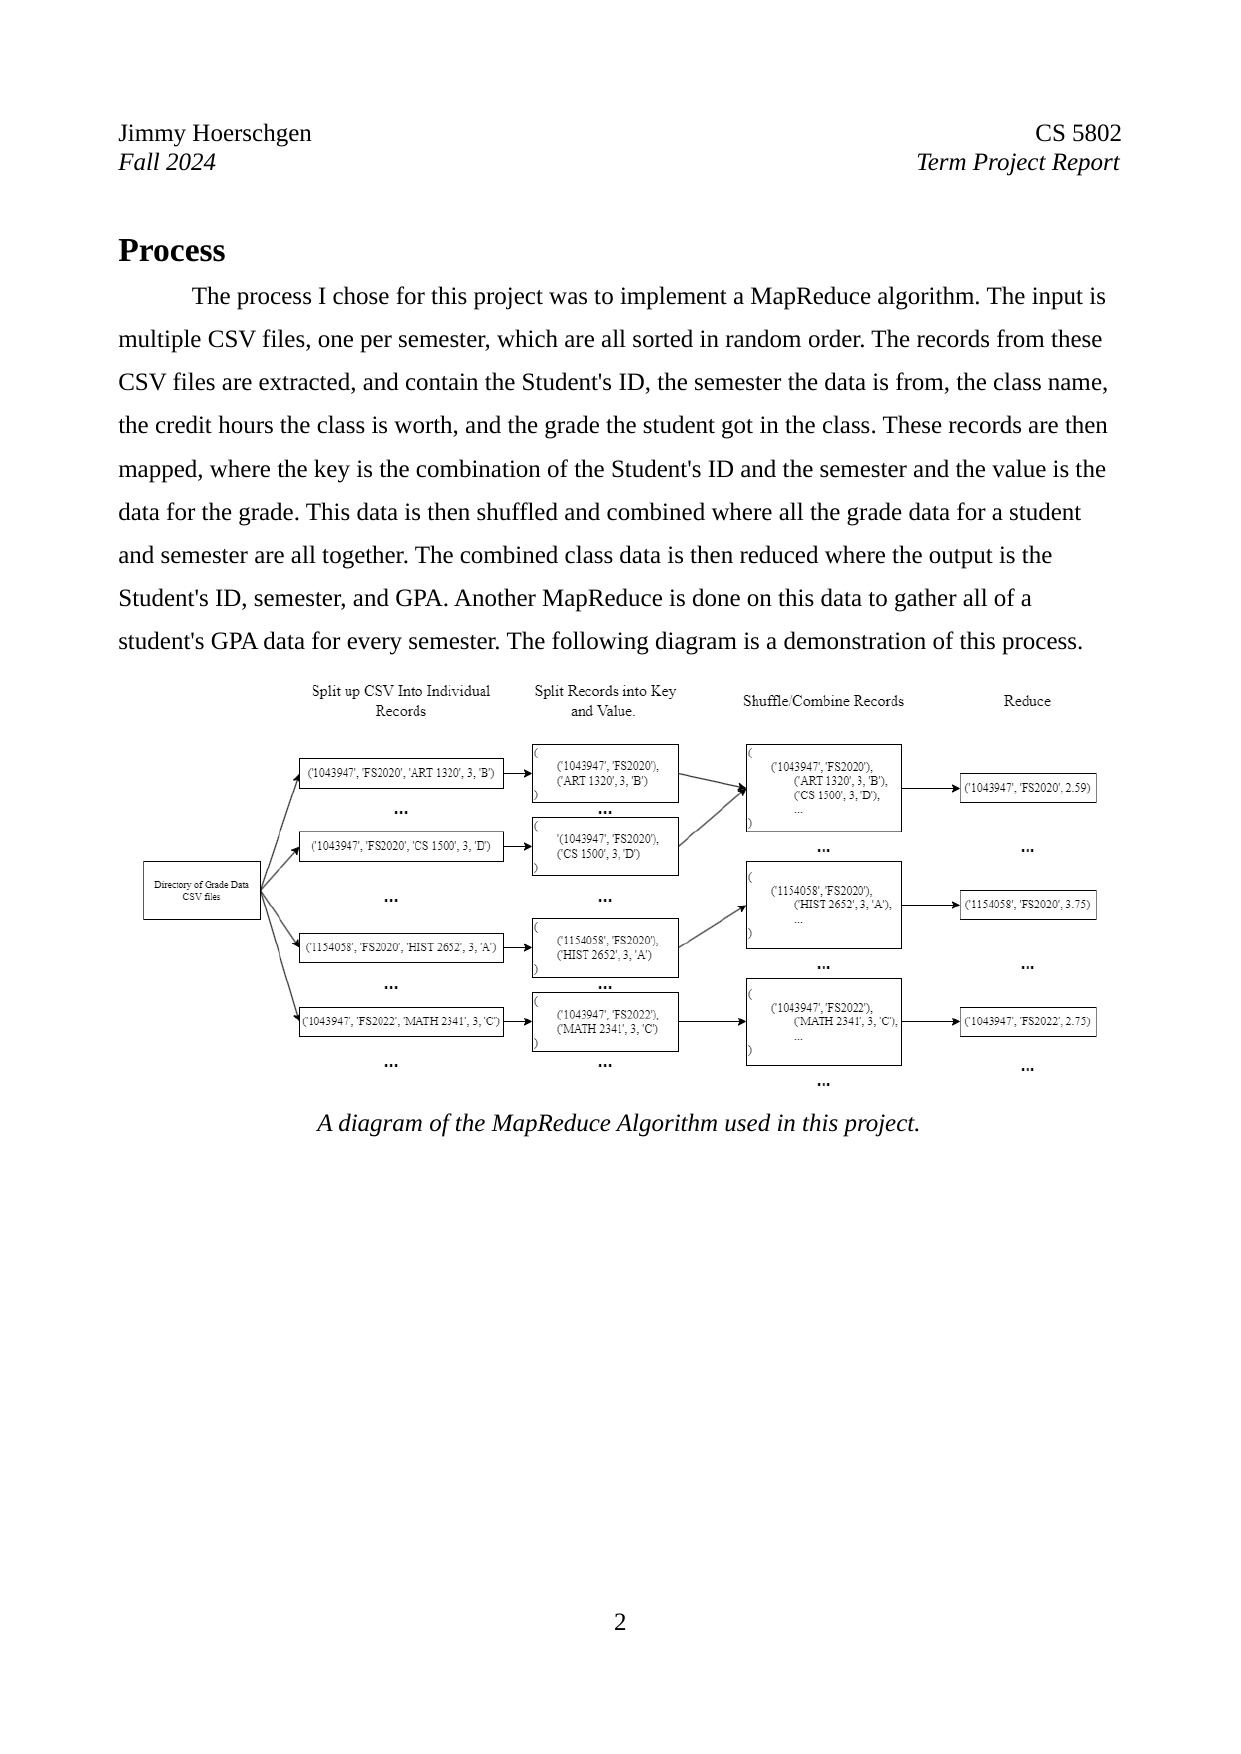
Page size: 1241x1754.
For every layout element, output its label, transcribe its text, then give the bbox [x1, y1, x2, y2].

text The process I chose for this project was to implement a MapReduce algorithm. The input is multiple CSV files, one per semester, which are all sorted in random order. The records from these CSV files are extracted, and contain the Student's ID, the semester the data is from, the class name, the credit hours the class is worth, and the grade the student got in the class. These records are then mapped, where the key is the combination of the Student's ID and the semester and the value is the data for the grade. This data is then shuffled and combined where all the grade data for a student and semester are all together. The combined class data is then reduced where the output is the Student's ID, semester, and GPA. Another MapReduce is done on this data to gather all of a student's GPA data for every semester. The following diagram is a demonstration of this process. [118, 281, 1122, 655]
picture [143, 681, 1097, 1094]
text A diagram of the MapReduce Algorithm used in this project. [118, 682, 1122, 1137]
subtitle Process [118, 230, 1122, 269]
